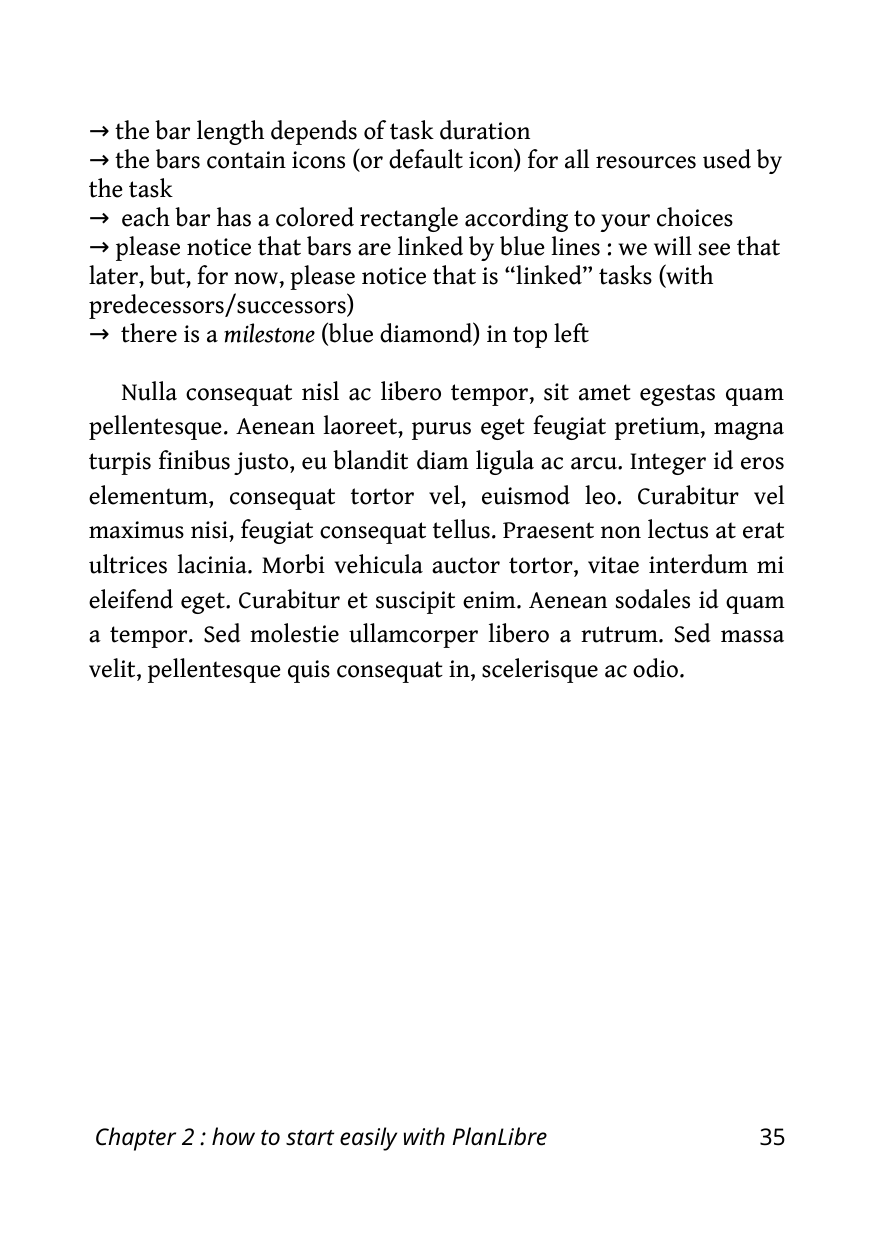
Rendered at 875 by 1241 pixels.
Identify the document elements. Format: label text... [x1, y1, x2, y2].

text → the bar length depends of task duration [88, 117, 786, 146]
text Nulla consequat nisl ac libero tempor, sit amet egestas quam pellentesque. Aenean laoreet, purus eget feugiat pretium, magna turpis finibus justo, eu blandit diam ligula ac arcu. Integer id eros elementum, consequat tortor vel, euismod leo. Curabitur vel maximus nisi, feugiat consequat tellus. Praesent non lectus at erat ultrices lacinia. Morbi vehicula auctor tortor, vitae interdum mi eleifend eget. Curabitur et suscipit enim. Aenean sodales id quam a tempor. Sed molestie ullamcorper libero a rutrum. Sed massa velit, pellentesque quis consequat in, scelerisque ac odio. [88, 378, 786, 684]
text → please notice that bars are linked by blue lines : we will see that later, but, for now, please notice that is “linked” tasks (with predecessors/successors) [88, 233, 786, 320]
text → each bar has a colored rectangle according to your choices [88, 204, 786, 233]
text → there is a milestone (blue diamond) in top left [88, 320, 786, 349]
text → the bars contain icons (or default icon) for all resources used by the task [88, 146, 786, 204]
